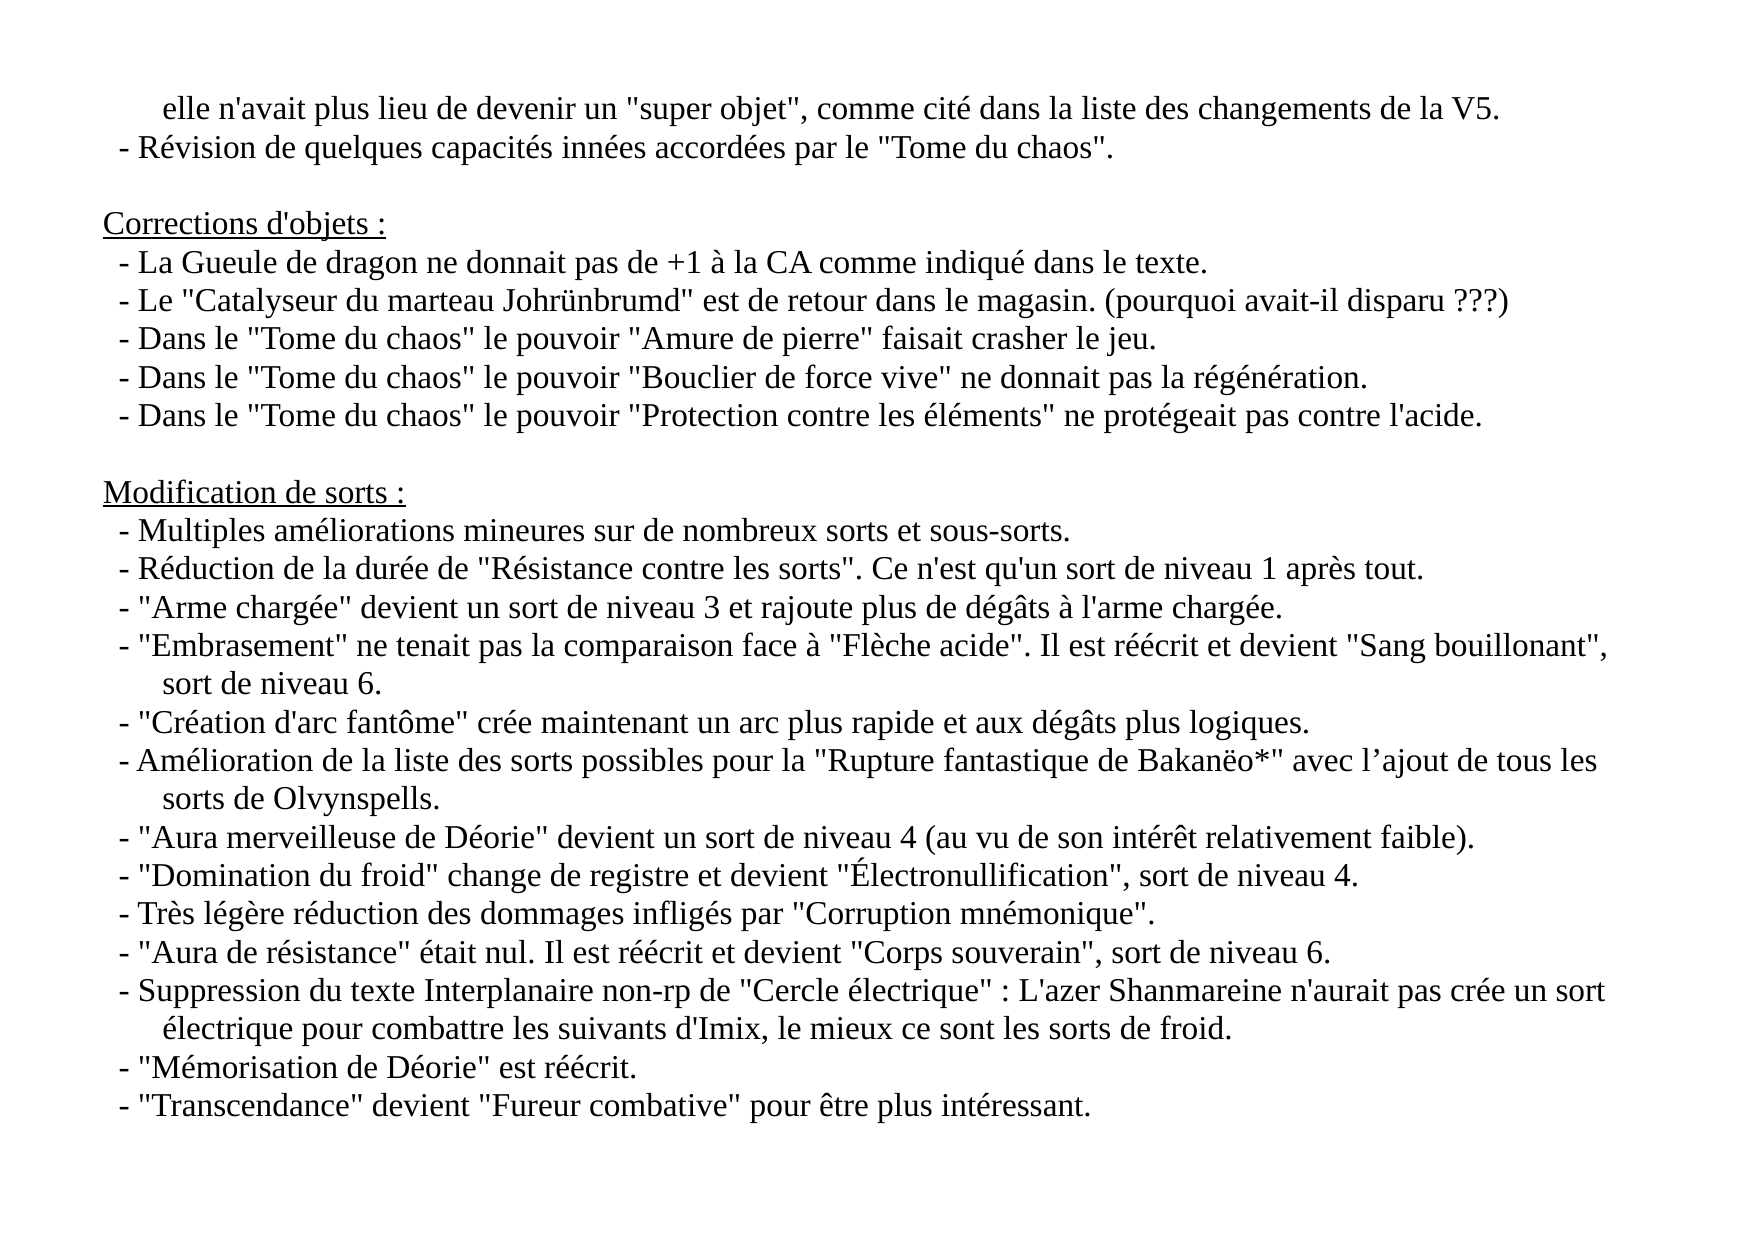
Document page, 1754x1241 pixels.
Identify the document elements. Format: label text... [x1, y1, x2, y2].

text - Révision de quelques capacités innées accordées par le "Tome du chaos". [88, 127, 1665, 165]
text - Dans le "Tome du chaos" le pouvoir "Amure de pierre" faisait crasher le jeu. [88, 318, 1665, 357]
text - "Mémorisation de Déorie" est réécrit. [88, 1047, 1665, 1085]
text Corrections d'objets : [88, 203, 1665, 242]
text - "Aura de résistance" était nul. Il est réécrit et devient "Corps souverain", sort de niveau 6. [88, 932, 1665, 970]
text - Suppression du texte Interplanaire non-rp de "Cercle électrique" : L'azer Shanmareine n'aurait pas crée un sort électrique pour combattre les suivants d'Imix, le mieux ce sont les sorts de froid. [88, 970, 1665, 1047]
text - "Domination du froid" change de registre et devient "Électronullification", sort de niveau 4. [88, 855, 1665, 893]
text - Réduction de la durée de "Résistance contre les sorts". Ce n'est qu'un sort de niveau 1 après tout. [88, 548, 1665, 587]
text - "Transcendance" devient "Fureur combative" pour être plus intéressant. [88, 1085, 1665, 1123]
text - La Gueule de dragon ne donnait pas de +1 à la CA comme indiqué dans le texte. [88, 242, 1665, 280]
text - "Création d'arc fantôme" crée maintenant un arc plus rapide et aux dégâts plus logiques. [88, 702, 1665, 740]
text - "Aura merveilleuse de Déorie" devient un sort de niveau 4 (au vu de son intérêt relativement faible). [88, 817, 1665, 855]
text Modification de sorts : [88, 472, 1665, 510]
text - Dans le "Tome du chaos" le pouvoir "Protection contre les éléments" ne protégeait pas contre l'acide. [88, 395, 1665, 433]
text - "Arme chargée" devient un sort de niveau 3 et rajoute plus de dégâts à l'arme chargée. [88, 587, 1665, 625]
text - Amélioration de la liste des sorts possibles pour la "Rupture fantastique de Bakanëo*" avec l’ajout de tous les sorts de Olvynspells. [88, 740, 1665, 817]
text - Le "Catalyseur du marteau Johrünbrumd" est de retour dans le magasin. (pourquoi avait-il disparu ???) [88, 280, 1665, 318]
text - Multiples améliorations mineures sur de nombreux sorts et sous-sorts. [88, 510, 1665, 548]
text elle n'avait plus lieu de devenir un "super objet", comme cité dans la liste des changements de la V5. [88, 88, 1665, 127]
text - "Embrasement" ne tenait pas la comparaison face à "Flèche acide". Il est réécrit et devient "Sang bouillonant", sort de niveau 6. [88, 625, 1665, 702]
text - Très légère réduction des dommages infligés par "Corruption mnémonique". [88, 893, 1665, 932]
text - Dans le "Tome du chaos" le pouvoir "Bouclier de force vive" ne donnait pas la régénération. [88, 357, 1665, 395]
